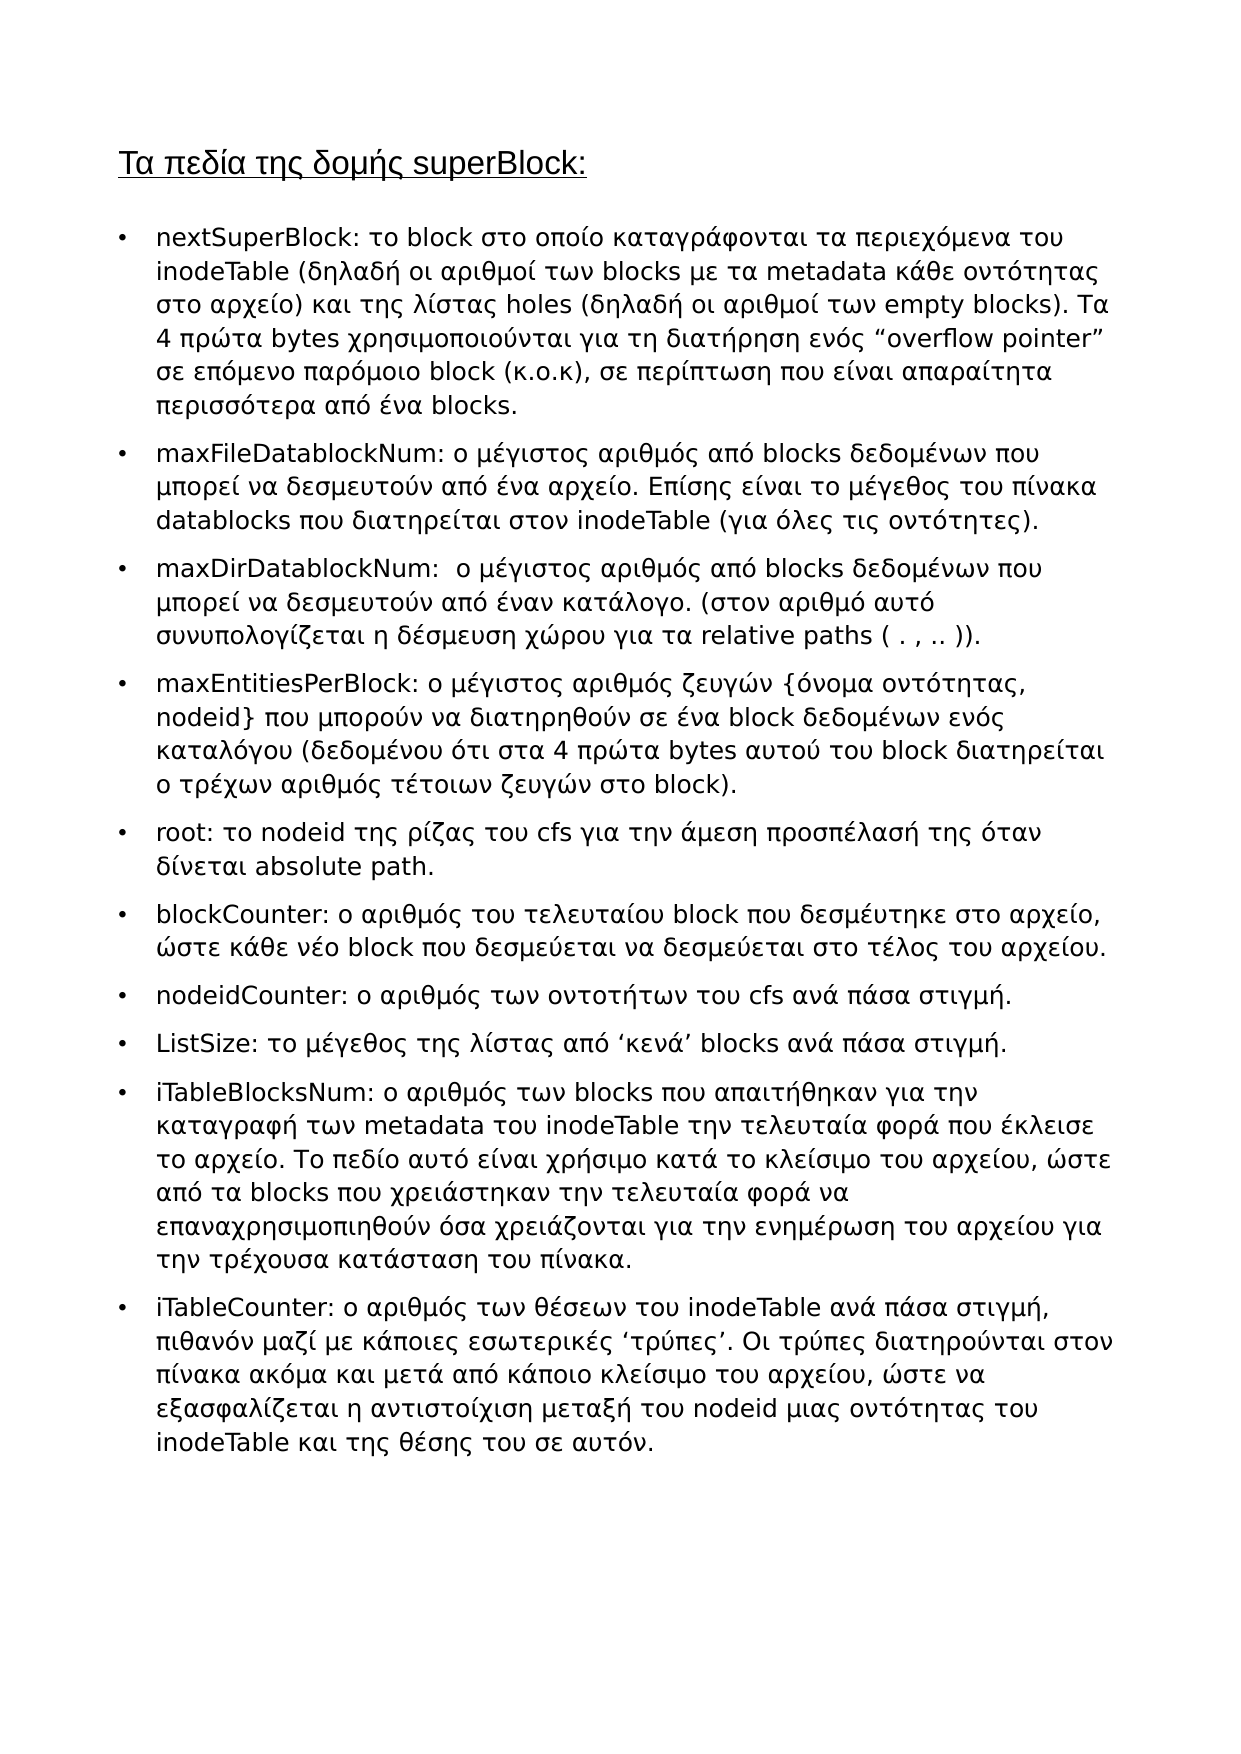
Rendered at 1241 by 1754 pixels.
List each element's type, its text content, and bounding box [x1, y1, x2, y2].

list maxFileDatablockNum: ο μέγιστος αριθμός από blocks δεδομένων που μπορεί να δεσμευτούν από ένα αρχείο. Επίσης είναι το μέγεθος του πίνακα datablocks που διατηρείται στον inodeTable (για όλες τις οντότητες). [118, 439, 1122, 535]
list maxEntitiesPerBlock: ο μέγιστος αριθμός ζευγών {όνομα οντότητας, nodeid} που μπορούν να διατηρηθούν σε ένα block δεδομένων ενός καταλόγου (δεδομένου ότι στα 4 πρώτα bytes αυτού του block διατηρείται ο τρέχων αριθμός τέτοιων ζευγών στο block). [118, 669, 1122, 799]
subtitle Τα πεδία της δομής superBlock: [118, 143, 1122, 182]
list root: το nodeid της ρίζας του cfs για την άμεση προσπέλασή της όταν δίνεται absolute path. [118, 818, 1122, 881]
list blockCounter: ο αριθμός του τελευταίου block που δεσμέυτηκε στο αρχείο, ώστε κάθε νέο block που δεσμεύεται να δεσμεύεται στο τέλος του αρχείου. [118, 900, 1122, 963]
list iTableBlocksNum: ο αριθμός των blocks που απαιτήθηκαν για την καταγραφή των metadata του inodeTable την τελευταία φορά που έκλεισε το αρχείο. Το πεδίο αυτό είναι χρήσιμο κατά το κλείσιμο του αρχείου, ώστε από τα blocks που χρειάστηκαν την τελευταία φορά να επαναχρησιμοπιηθούν όσα χρειάζονται για την ενημέρωση του αρχείου για την τρέχουσα κατάσταση του πίνακα. [118, 1078, 1122, 1275]
list nextSuperBlock: το block στο οποίο καταγράφονται τα περιεχόμενα του inodeTable (δηλαδή οι αριθμοί των blocks με τα metadata κάθε οντότητας στο αρχείο) και της λίστας holes (δηλαδή οι αριθμοί των empty blocks). Τα 4 πρώτα bytes χρησιμοποιούνται για τη διατήρηση ενός “overflow pointer” σε επόμενο παρόμοιο block (κ.ο.κ), σε περίπτωση που είναι απαραίτητα περισσότερα από ένα blocks. [118, 223, 1122, 420]
list maxDirDatablockNum: ο μέγιστος αριθμός από blocks δεδομένων που μπορεί να δεσμευτούν από έναν κατάλογο. (στον αριθμό αυτό συνυπολογίζεται η δέσμευση χώρου για τα relative paths ( . , .. )). [118, 554, 1122, 651]
list nodeidCounter: ο αριθμός των οντοτήτων του cfs ανά πάσα στιγμή. [118, 982, 1122, 1011]
list ListSize: το μέγεθος της λίστας από ‘κενά’ blocks ανά πάσα στιγμή. [118, 1030, 1122, 1059]
list iTableCounter: ο αριθμός των θέσεων του inodeTable ανά πάσα στιγμή, πιθανόν μαζί με κάποιες εσωτερικές ‘τρύπες’. Οι τρύπες διατηρούνται στον πίνακα ακόμα και μετά από κάποιο κλείσιμο του αρχείου, ώστε να εξασφαλίζεται η αντιστοίχιση μεταξή του nodeid μιας οντότητας του inodeTable και της θέσης του σε αυτόν. [118, 1294, 1122, 1457]
